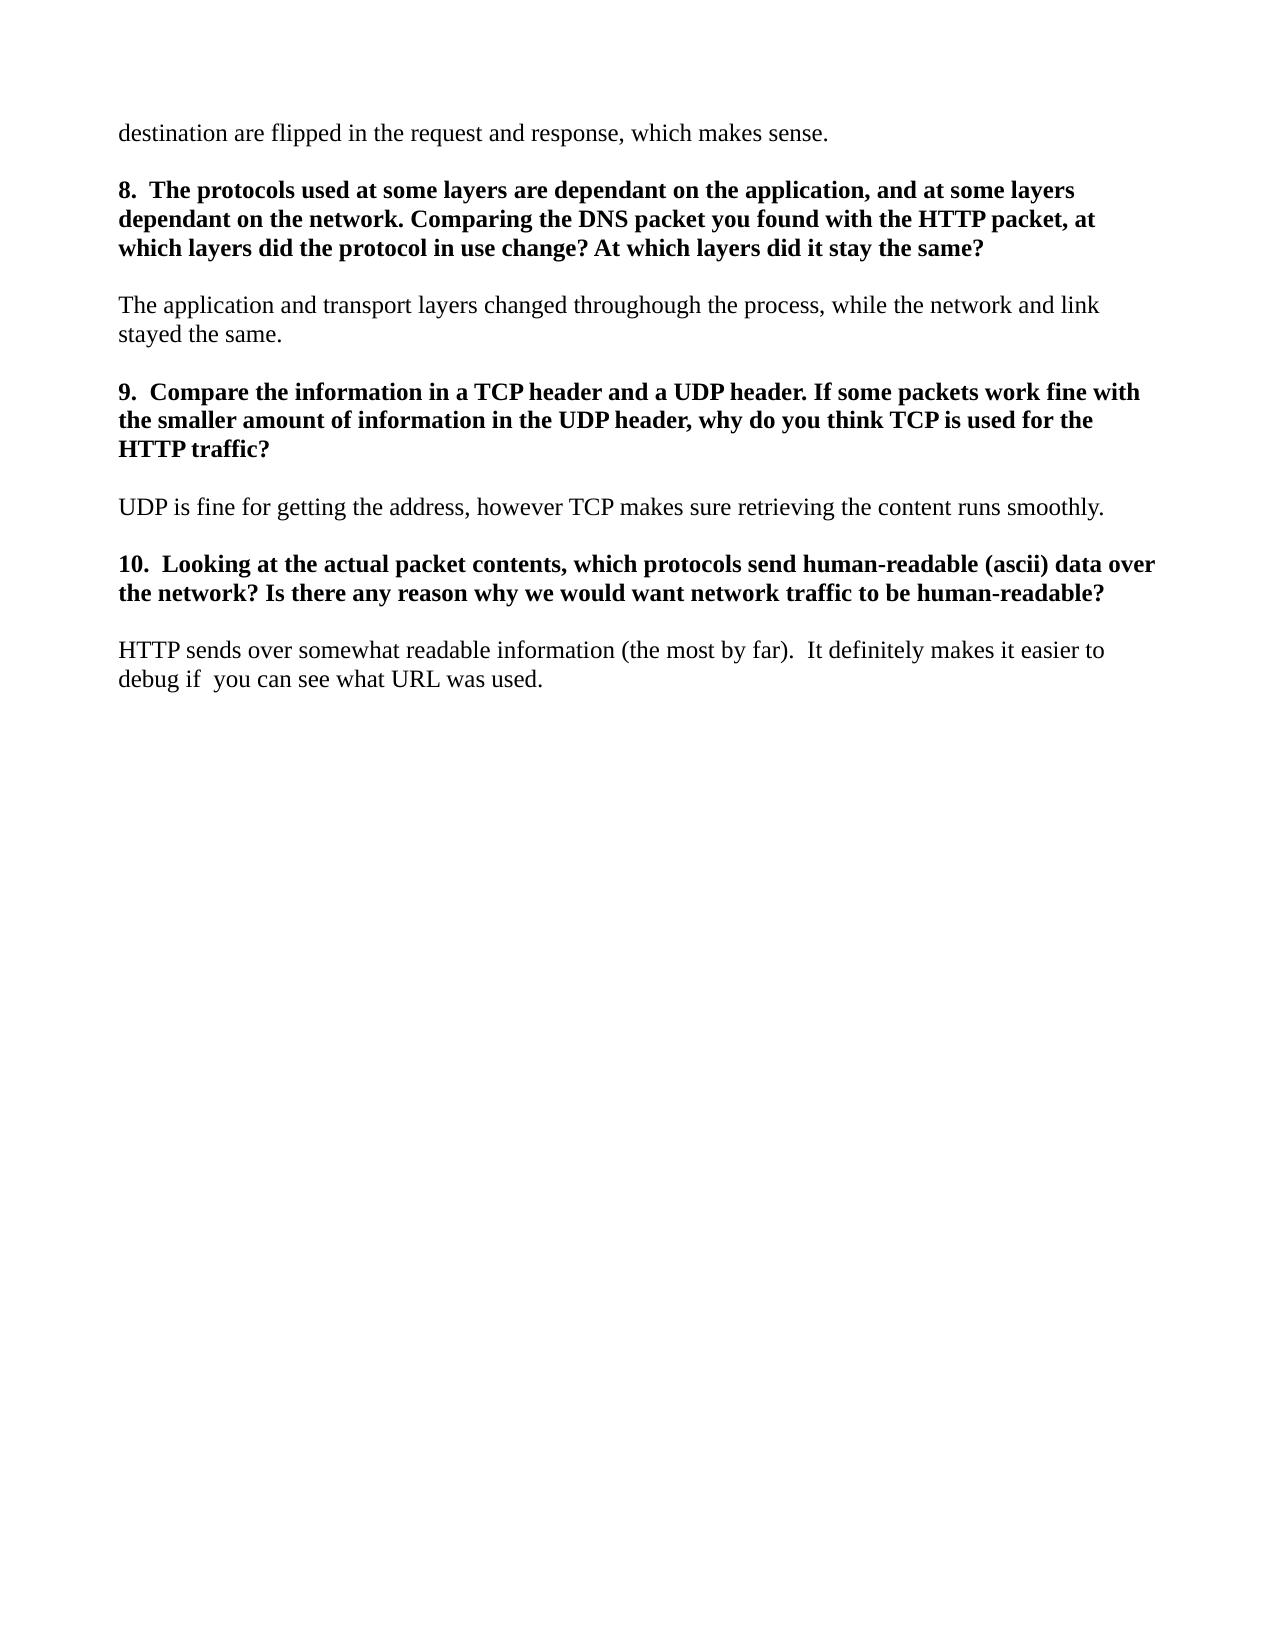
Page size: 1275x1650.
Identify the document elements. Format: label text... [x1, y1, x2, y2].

text 9. Compare the information in a TCP header and a UDP header. If some packets work fine with the smaller amount of information in the UDP header, why do you think TCP is used for the HTTP traffic? [118, 377, 1157, 463]
text The application and transport layers changed throughough the process, while the network and link stayed the same. [118, 291, 1157, 348]
text 8. The protocols used at some layers are dependant on the application, and at some layers dependant on the network. Comparing the DNS packet you found with the HTTP packet, at which layers did the protocol in use change? At which layers did it stay the same? [118, 176, 1157, 262]
text destination are flipped in the request and response, which makes sense. [118, 118, 1157, 147]
text HTTP sends over somewhat readable information (the most by far). It definitely makes it easier to debug if you can see what URL was used. [118, 636, 1157, 693]
text 10. Looking at the actual packet contents, which protocols send human-readable (ascii) data over the network? Is there any reason why we would want network traffic to be human-readable? [118, 549, 1157, 607]
text UDP is fine for getting the address, however TCP makes sure retrieving the content runs smoothly. [118, 492, 1157, 521]
